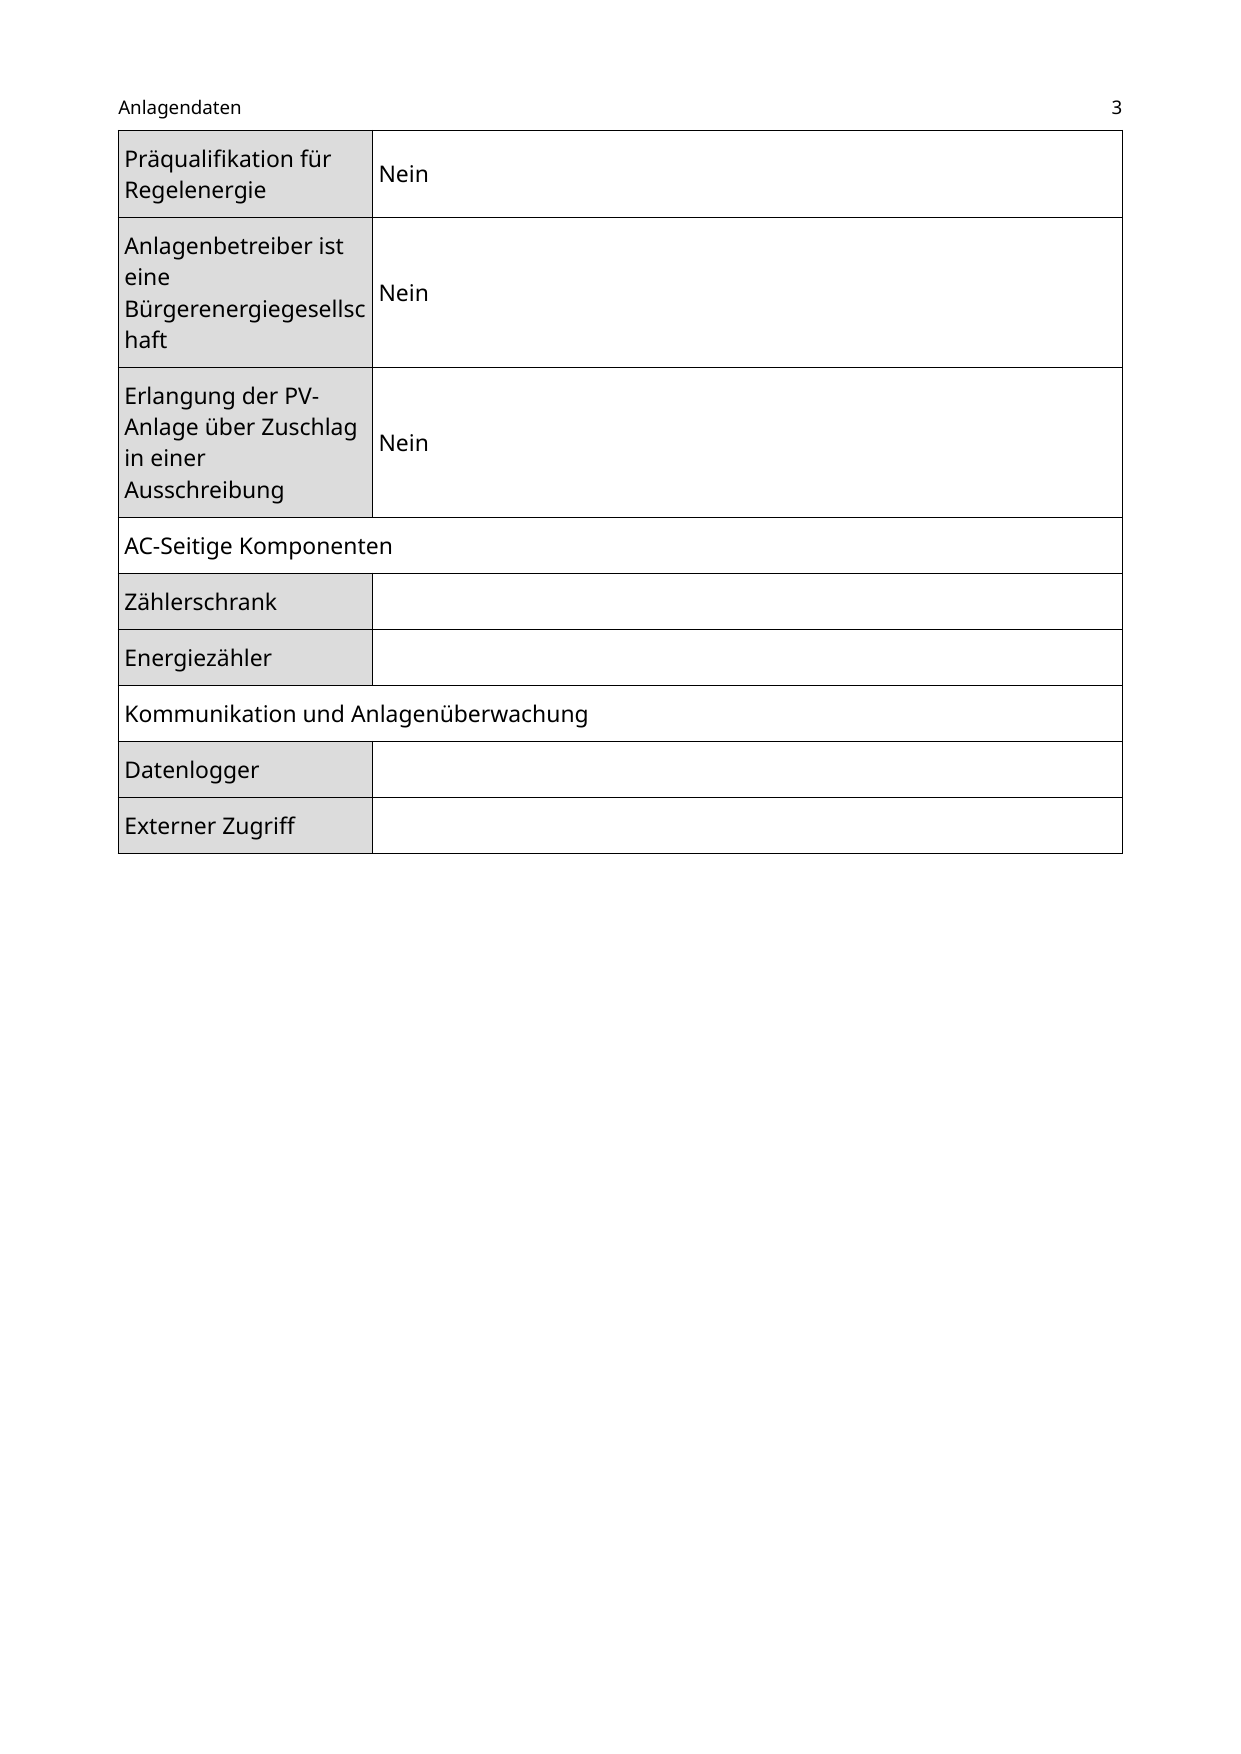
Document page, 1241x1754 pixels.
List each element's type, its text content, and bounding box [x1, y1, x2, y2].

table_cell Nein [373, 131, 1122, 217]
table_cell Datenlogger [119, 742, 372, 797]
table_cell Energiezähler [119, 630, 372, 685]
table_cell Externer Zugriff [119, 798, 372, 853]
table_cell [373, 742, 1122, 797]
table_cell [373, 798, 1122, 853]
table_cell Nein [373, 368, 1122, 517]
table_cell [373, 574, 1122, 629]
table_cell [373, 630, 1122, 685]
table_cell Erlangung der PV-Anlage über Zuschlag in einer Ausschreibung [119, 368, 372, 517]
table_cell Nein [373, 218, 1122, 367]
table_cell Zählerschrank [119, 574, 372, 629]
table_cell Kommunikation und Anlagenüberwachung [119, 686, 1122, 741]
table_cell Anlagenbetreiber ist eine Bürgerenergiegesellschaft [119, 218, 372, 367]
table_cell AC-Seitige Komponenten [119, 518, 1122, 573]
table_cell Präqualifikation für Regelenergie [119, 131, 372, 217]
